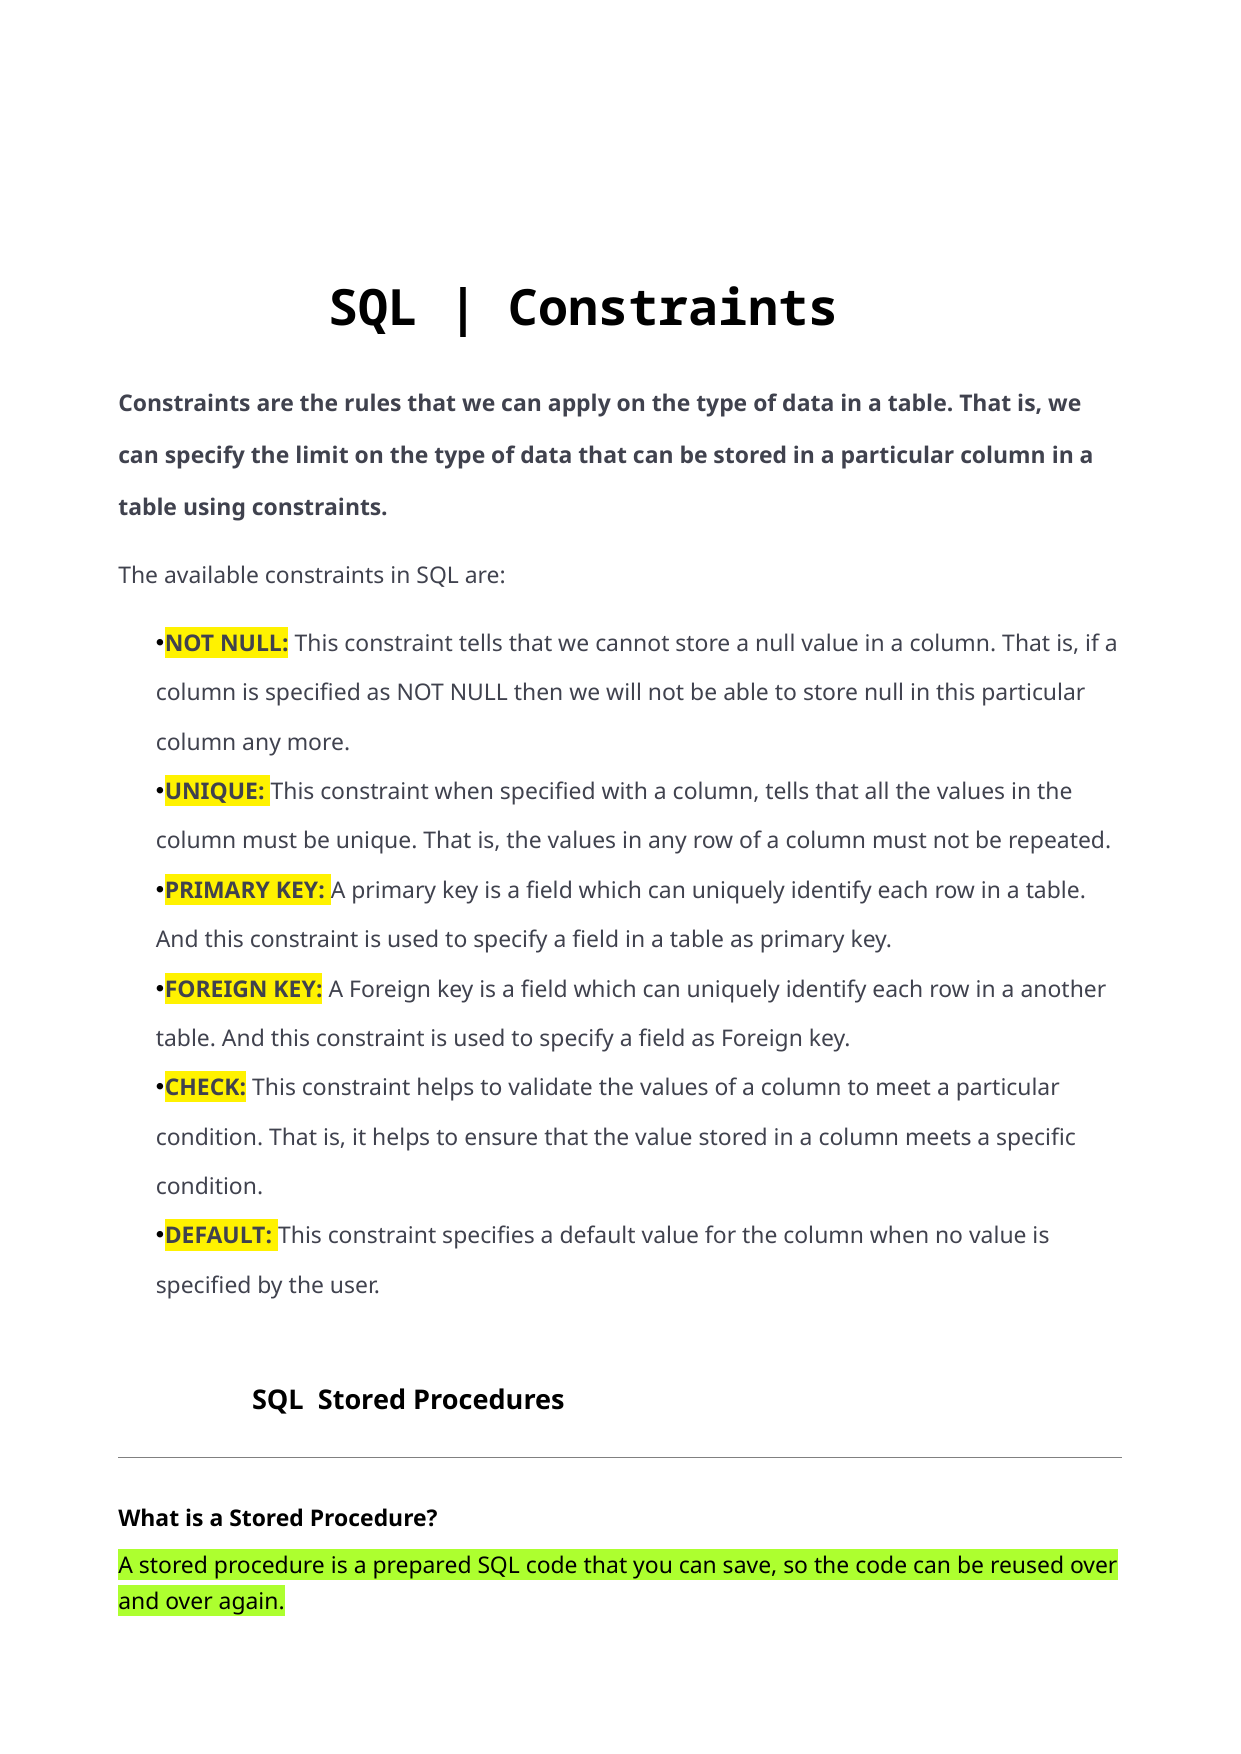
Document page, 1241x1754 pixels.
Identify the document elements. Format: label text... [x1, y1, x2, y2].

list CHECK: This constraint helps to validate the values of a column to meet a particular condition. That is, it helps to ensure that the value stored in a column meets a specific condition. [156, 1071, 1122, 1201]
list UNIQUE: This constraint when specified with a column, tells that all the values in the column must be unique. That is, the values in any row of a column must not be repeated. [156, 775, 1122, 856]
text The available constraints in SQL are: [118, 559, 1122, 590]
list FOREIGN KEY: A Foreign key is a field which can uniquely identify each row in a another table. And this constraint is used to specify a field as Foreign key. [156, 972, 1122, 1053]
text Constraints are the rules that we can apply on the type of data in a table. That is, we can specify the limit on the type of data that can be stored in a particular column in a table using constraints. [118, 387, 1122, 522]
text A stored procedure is a prepared SQL code that you can save, so the code can be reused over and over again. [118, 1549, 1122, 1616]
list DEFAULT: This constraint specifies a default value for the column when no value is specified by the user. [156, 1219, 1122, 1300]
subtitle SQL Stored Procedures [118, 1381, 1122, 1417]
list NOT NULL: This constraint tells that we cannot store a null value in a column. That is, if a column is specified as NOT NULL then we will not be able to store null in this particular column any more. [156, 627, 1122, 757]
text SQL | Constraints [118, 272, 1122, 340]
list PRIMARY KEY: A primary key is a field which can uniquely identify each row in a table. And this constraint is used to specify a field in a table as primary key. [156, 874, 1122, 954]
subtitle What is a Stored Procedure? [118, 1502, 1122, 1533]
